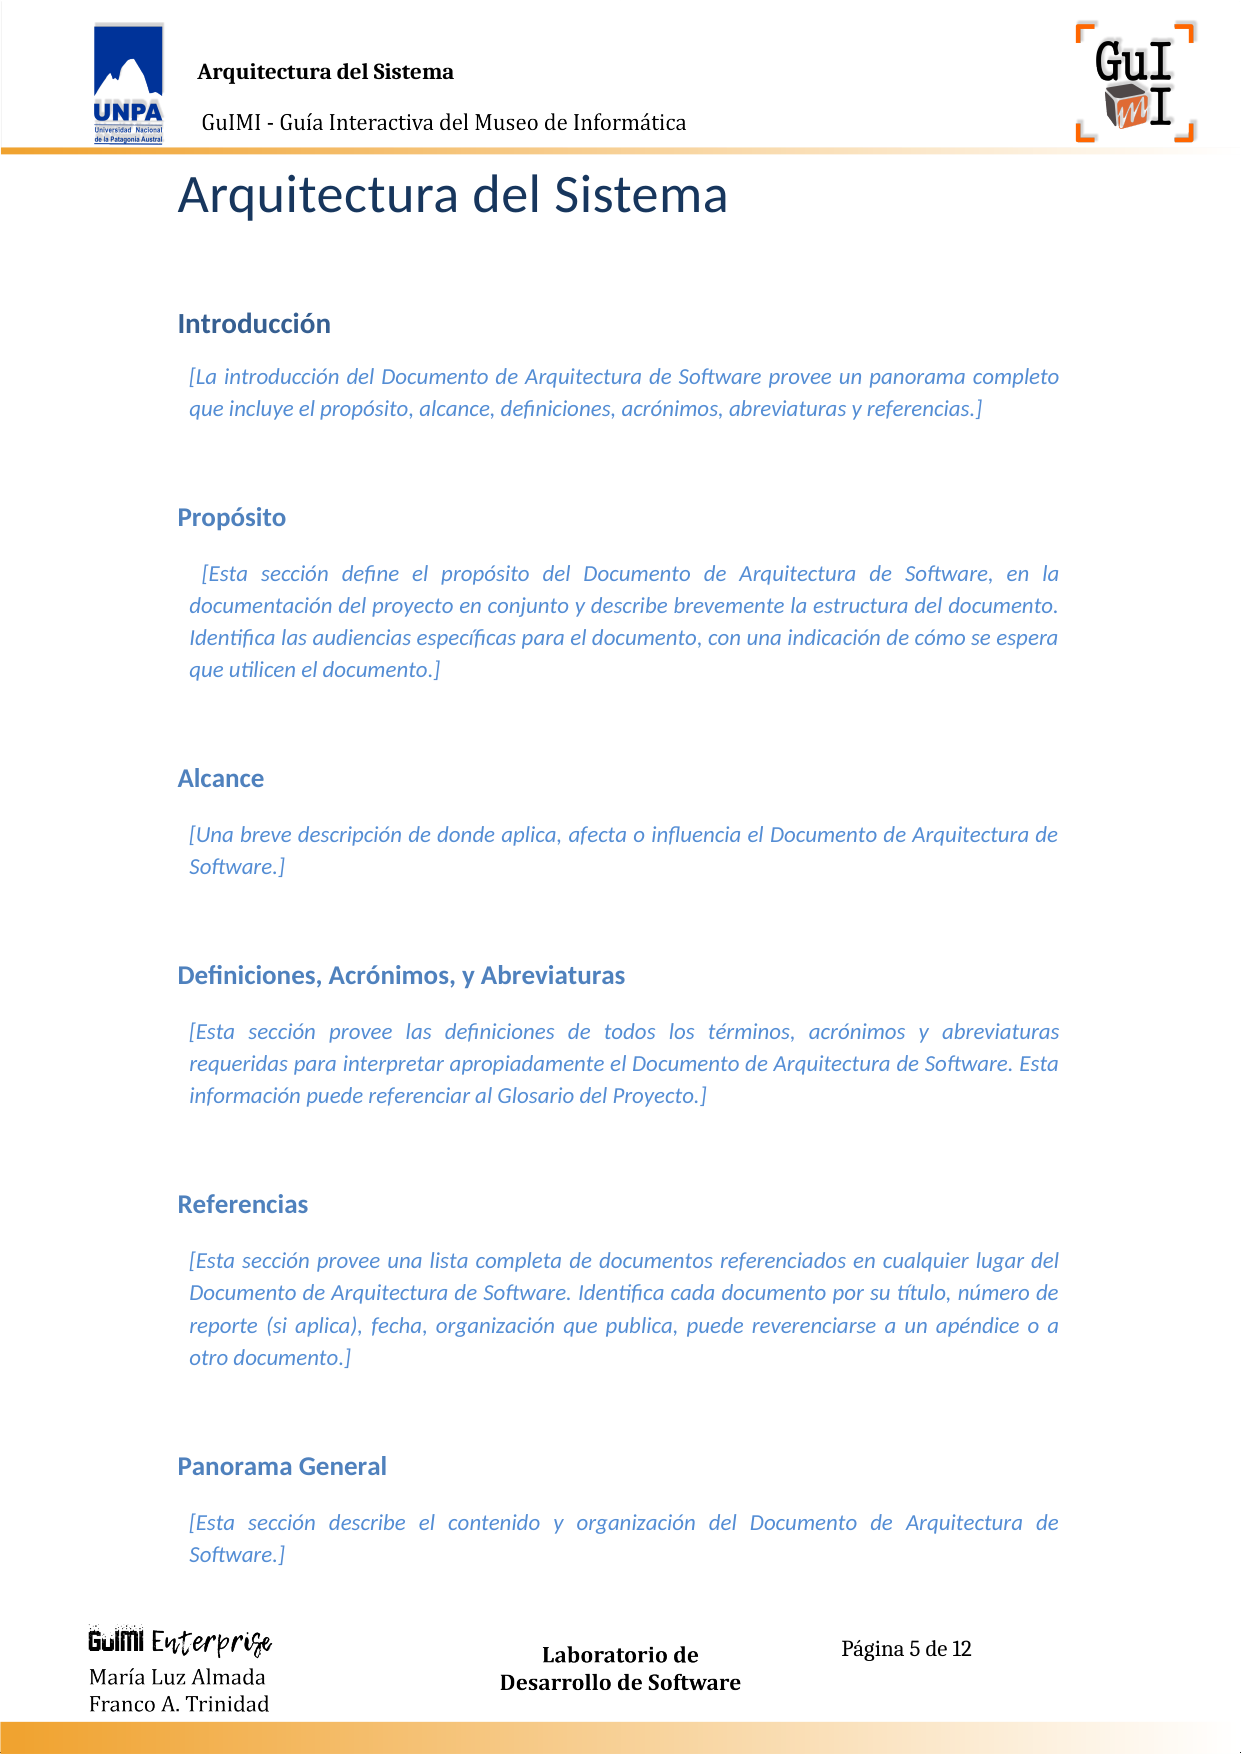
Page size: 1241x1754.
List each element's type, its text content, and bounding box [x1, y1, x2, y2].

text [Una breve descripción de donde aplica, afecta o influencia el Documento de Arquitectura de Software.] [188, 820, 1063, 880]
text Arquitectura del Sistema [177, 160, 1063, 226]
subtitle Panorama General [177, 1449, 1063, 1482]
picture [0, 0, 1241, 155]
text [Esta sección describe el contenido y organización del Documento de Arquitectura de Software.] [188, 1508, 1063, 1600]
text [Esta sección provee una lista completa de documentos referenciados en cualquier lugar del Documento de Arquitectura de Software. Identifica cada documento por su título, número de reporte (si aplica), fecha, organización que publica, puede reverenciarse a un apéndice o a otro documento.] [188, 1246, 1063, 1371]
subtitle Propósito [177, 500, 1063, 533]
picture [0, 1613, 1241, 1754]
text [La introducción del Documento de Arquitectura de Software provee un panorama completo que incluye el propósito, alcance, definiciones, acrónimos, abreviaturas y referencias.] [188, 362, 1063, 422]
text [Esta sección provee las definiciones de todos los términos, acrónimos y abreviaturas requeridas para interpretar apropiadamente el Documento de Arquitectura de Software. Esta información puede referenciar al Glosario del Proyecto.] [188, 1017, 1063, 1109]
subtitle Definiciones, Acrónimos, y Abreviaturas [177, 958, 1063, 991]
subtitle Introducción [177, 305, 1063, 341]
subtitle Alcance [177, 761, 1063, 794]
subtitle Referencias [177, 1188, 1063, 1221]
text [Esta sección define el propósito del Documento de Arquitectura de Software, en la documentación del proyecto en conjunto y describe brevemente la estructura del documento. Identifica las audiencias específicas para el documento, con una indicación de cómo se espera que utilicen el documento.] [188, 559, 1063, 683]
